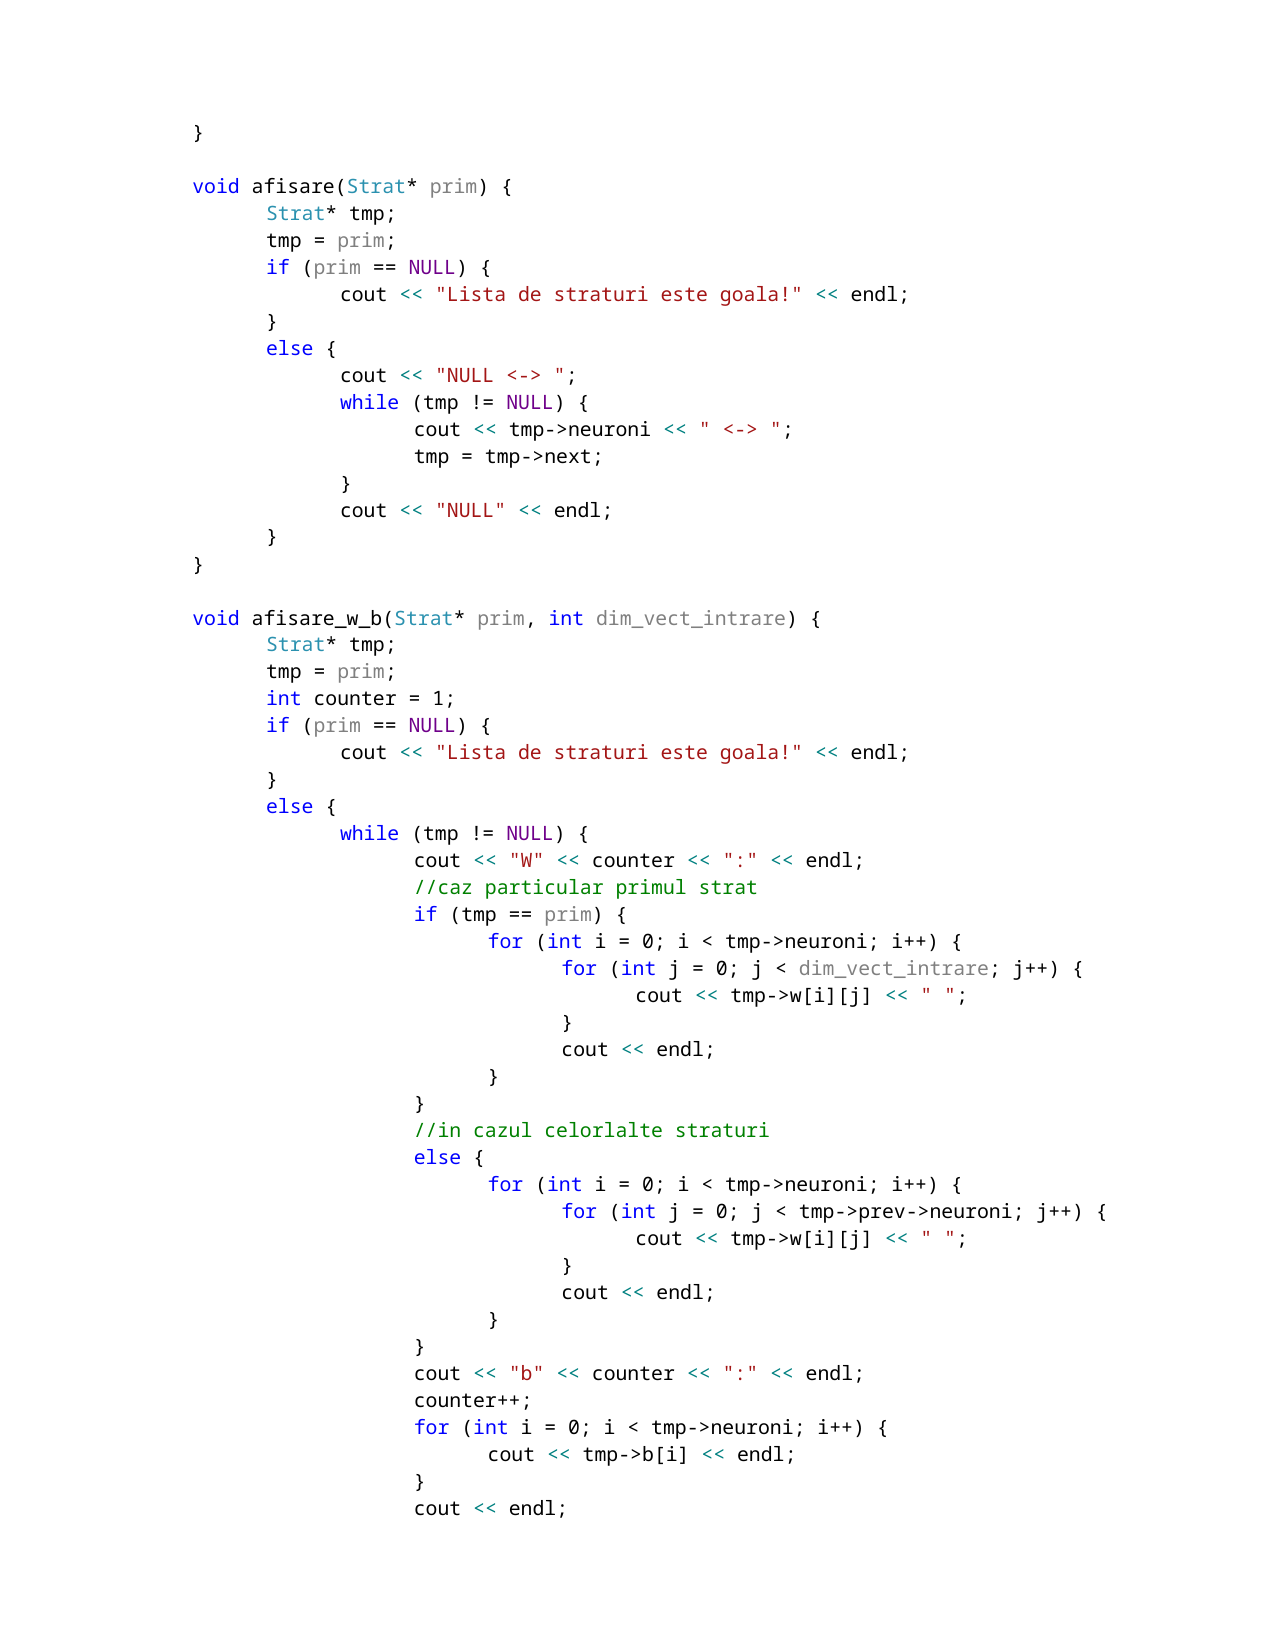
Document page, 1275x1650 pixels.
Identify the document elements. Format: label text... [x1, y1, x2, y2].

text while (tmp != NULL) { [118, 819, 1157, 847]
text cout << "NULL <-> "; [118, 361, 1157, 388]
text cout << tmp->b[i] << endl; [118, 1440, 1157, 1467]
text tmp = prim; [118, 226, 1157, 253]
text void afisare_w_b(Strat* prim, int dim_vect_intrare) { [118, 604, 1157, 631]
text cout << tmp->neuroni << " <-> "; [118, 415, 1157, 442]
text } [118, 550, 1157, 577]
text } [118, 118, 1157, 145]
text Strat* tmp; [118, 199, 1157, 226]
text } [118, 307, 1157, 334]
text cout << endl; [118, 1278, 1157, 1305]
text //caz particular primul strat [118, 873, 1157, 901]
text } [118, 1305, 1157, 1332]
text if (prim == NULL) { [118, 712, 1157, 739]
text } [118, 1251, 1157, 1278]
text cout << tmp->w[i][j] << " "; [118, 981, 1157, 1008]
text if (tmp == prim) { [118, 901, 1157, 927]
text else { [118, 1143, 1157, 1170]
text //in cazul celorlalte straturi [118, 1116, 1157, 1143]
text while (tmp != NULL) { [118, 388, 1157, 415]
text tmp = tmp->next; [118, 442, 1157, 469]
text cout << "Lista de straturi este goala!" << endl; [118, 739, 1157, 766]
text } [118, 1089, 1157, 1116]
text for (int j = 0; j < tmp->prev->neuroni; j++) { [118, 1197, 1157, 1224]
text int counter = 1; [118, 685, 1157, 712]
text cout << "b" << counter << ":" << endl; [118, 1359, 1157, 1386]
text else { [118, 793, 1157, 819]
text for (int i = 0; i < tmp->neuroni; i++) { [118, 1413, 1157, 1440]
text } [118, 1062, 1157, 1089]
text Strat* tmp; [118, 631, 1157, 658]
text counter++; [118, 1386, 1157, 1413]
text } [118, 766, 1157, 793]
text cout << "W" << counter << ":" << endl; [118, 847, 1157, 873]
text for (int i = 0; i < tmp->neuroni; i++) { [118, 927, 1157, 954]
text else { [118, 334, 1157, 361]
text } [118, 1008, 1157, 1035]
text } [118, 1467, 1157, 1494]
text void afisare(Strat* prim) { [118, 172, 1157, 199]
text for (int j = 0; j < dim_vect_intrare; j++) { [118, 954, 1157, 981]
text cout << "Lista de straturi este goala!" << endl; [118, 280, 1157, 307]
text } [118, 1332, 1157, 1359]
text cout << endl; [118, 1494, 1157, 1521]
text cout << endl; [118, 1035, 1157, 1062]
text tmp = prim; [118, 658, 1157, 685]
text cout << "NULL" << endl; [118, 496, 1157, 523]
text if (prim == NULL) { [118, 253, 1157, 280]
text } [118, 523, 1157, 550]
text cout << tmp->w[i][j] << " "; [118, 1224, 1157, 1251]
text } [118, 469, 1157, 496]
text for (int i = 0; i < tmp->neuroni; i++) { [118, 1170, 1157, 1197]
